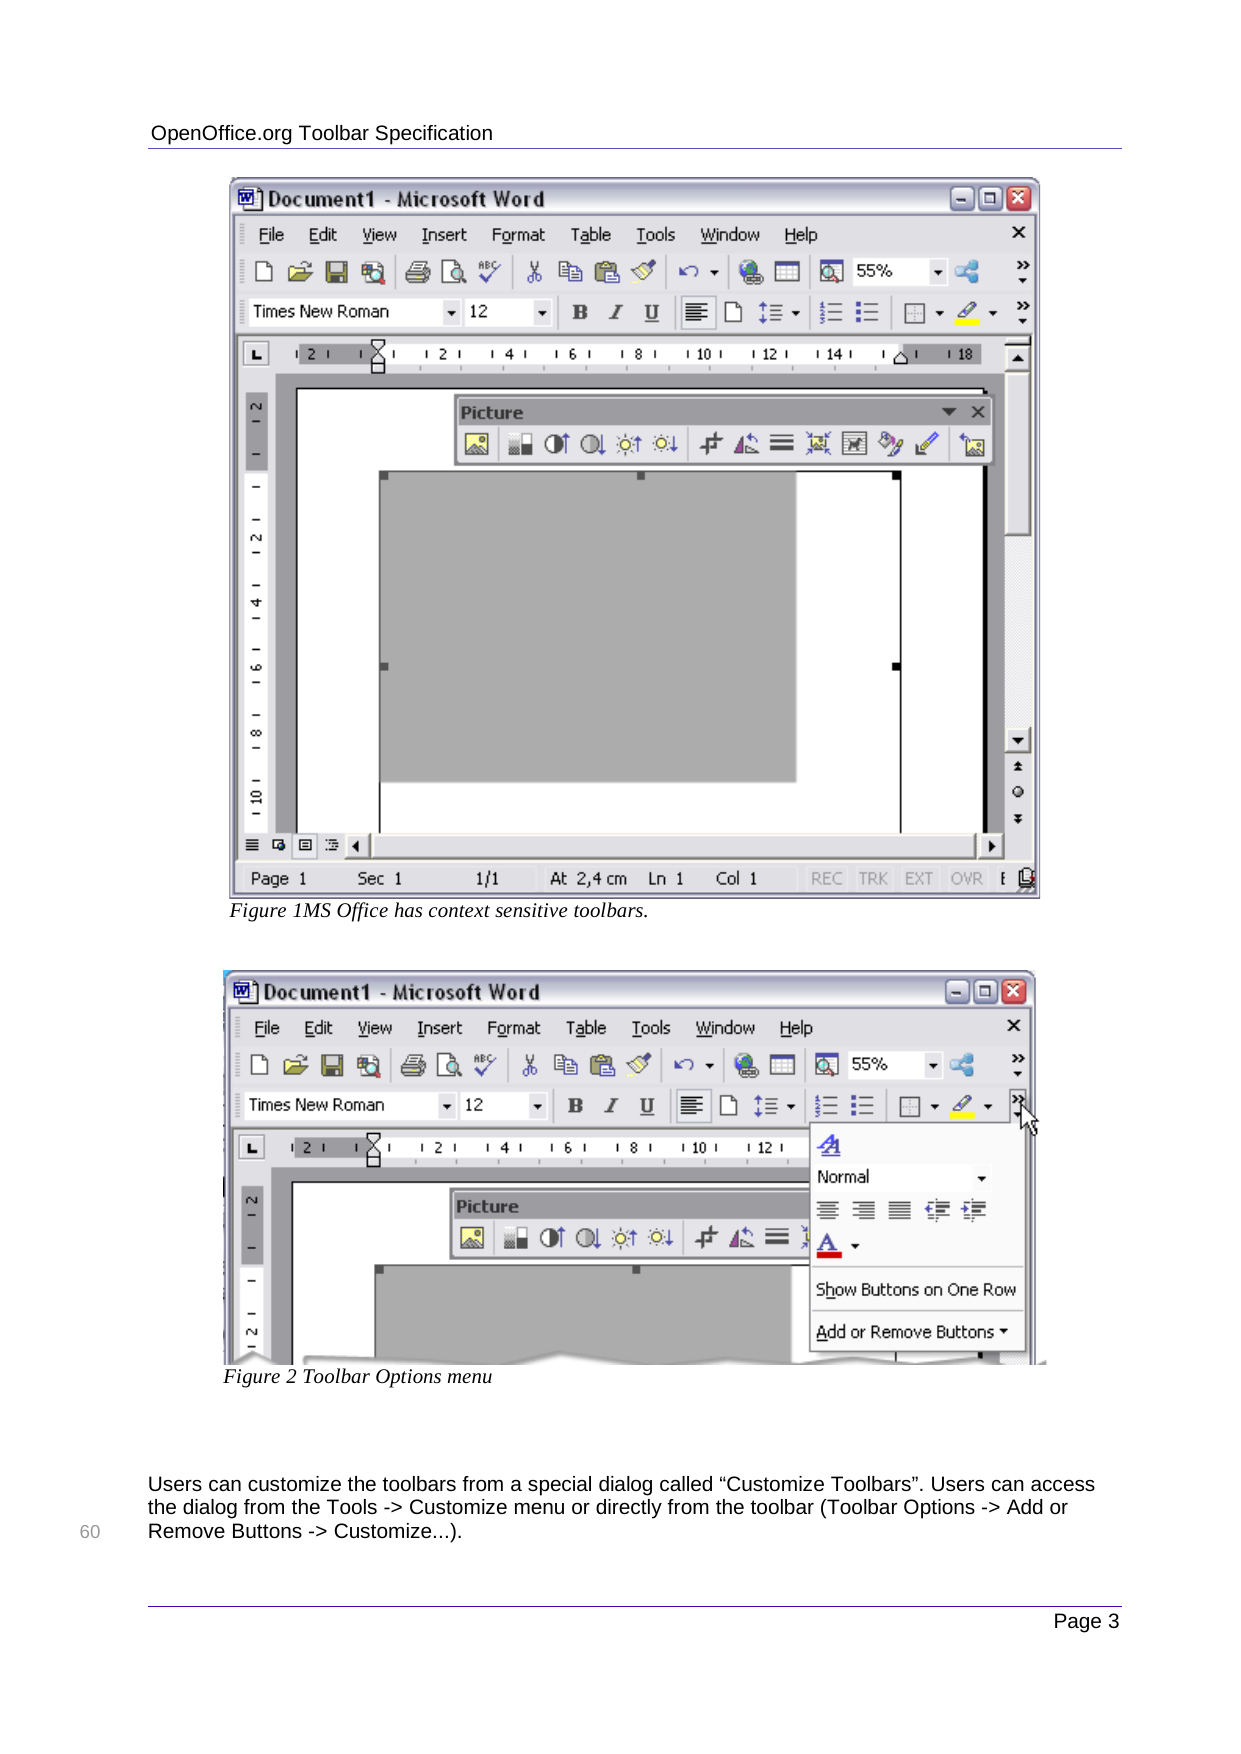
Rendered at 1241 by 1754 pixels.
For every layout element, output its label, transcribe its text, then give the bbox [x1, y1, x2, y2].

text Users can customize the toolbars from a special dialog called “Customize Toolbars”. Users can access the dialog from the Tools -> Customize menu or directly from the toolbar (Toolbar Options -> Add or Remove Buttons -> Customize...). [148, 1472, 1122, 1543]
picture [223, 970, 1047, 1365]
text Figure 2 Toolbar Options menu [223, 1365, 1047, 1387]
picture [229, 177, 1041, 899]
text Figure 1MS Office has context sensitive toolbars. [229, 899, 1040, 922]
